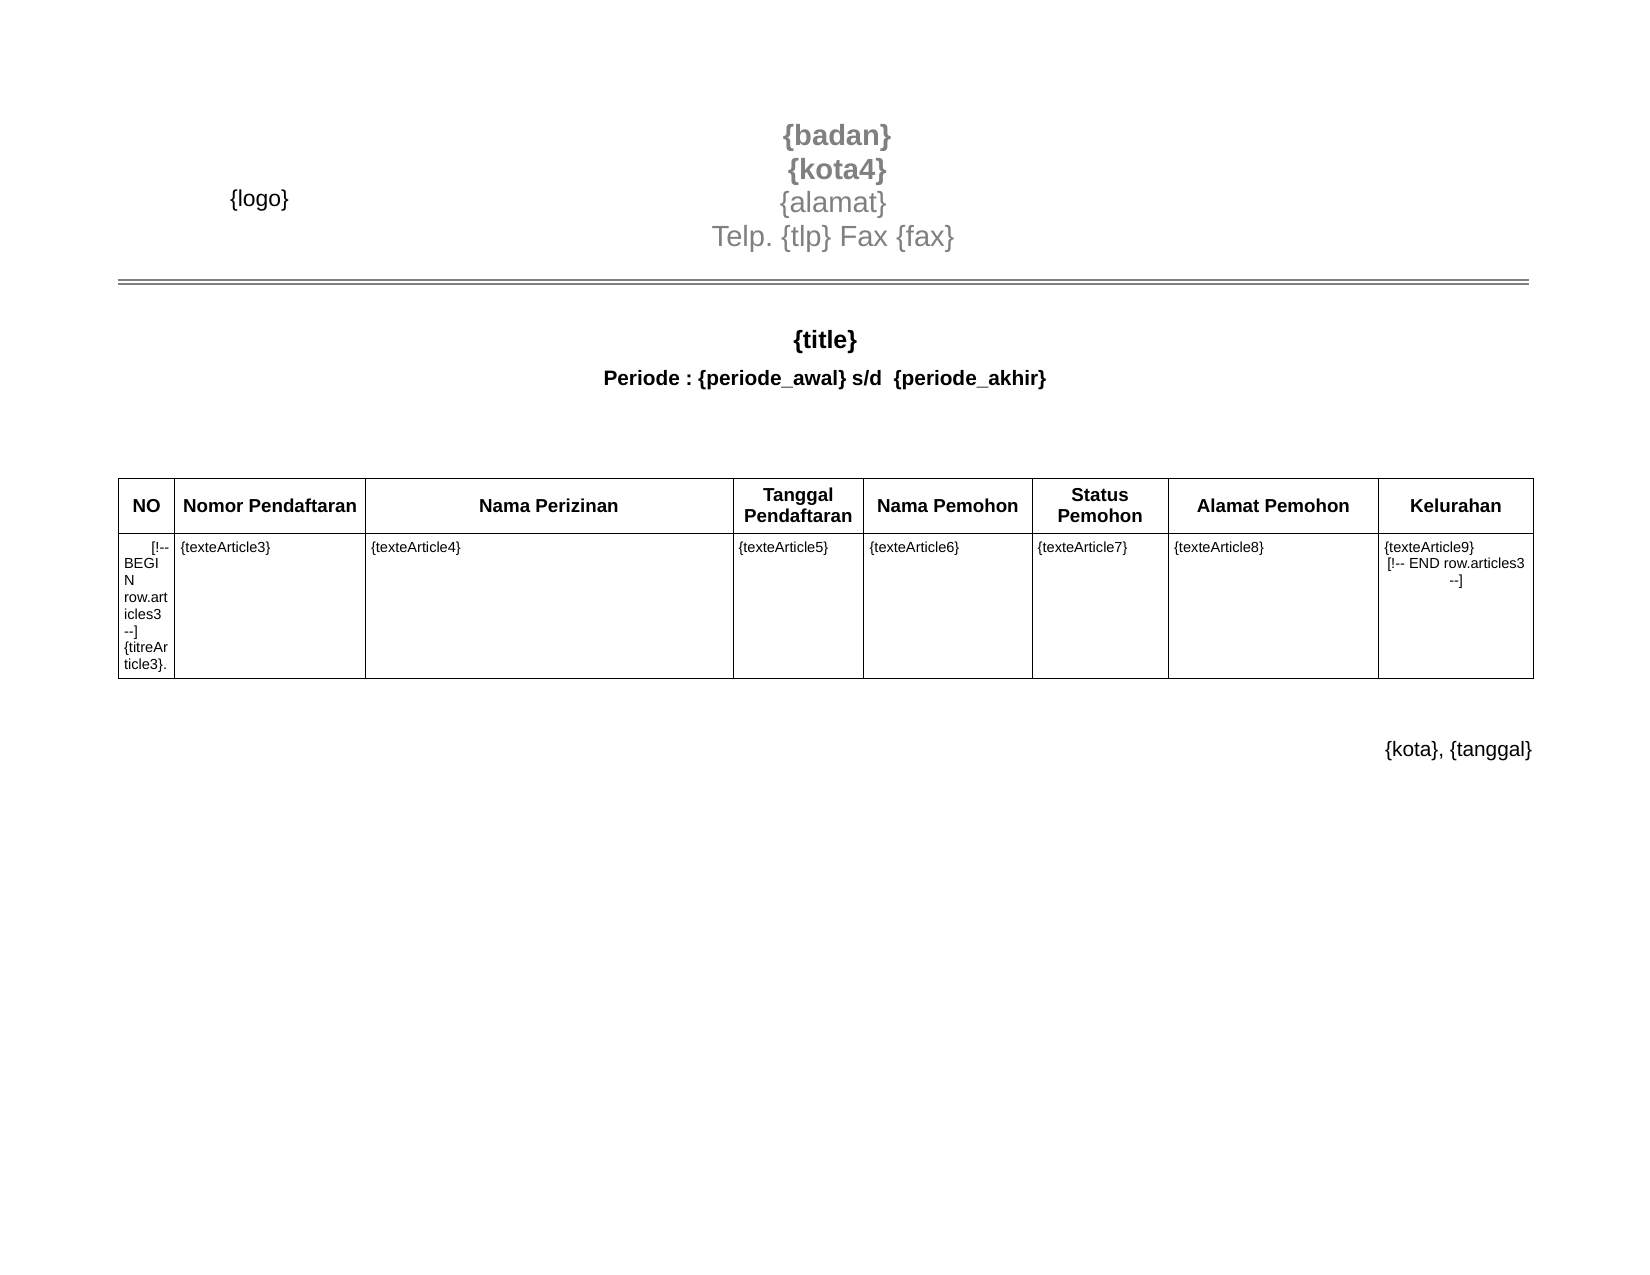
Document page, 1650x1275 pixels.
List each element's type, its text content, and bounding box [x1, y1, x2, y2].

table_cell [!-- BEGIN row.articles3 --]{titreArticle3}. [119, 534, 174, 678]
table_header [118, 118, 162, 279]
table_header [1317, 118, 1528, 279]
text {title} [118, 325, 1532, 354]
table_header Tanggal Pendaftaran [734, 479, 863, 533]
text {kota}, {tanggal} [118, 737, 1532, 761]
table_cell {texteArticle3} [175, 534, 365, 678]
table_cell {texteArticle7} [1033, 534, 1168, 678]
table_cell {texteArticle5} [734, 534, 863, 678]
table_cell {texteArticle4} [366, 534, 733, 678]
table_header {badan} {kota4} {alamat} Telp. {tlp} Fax {fax} [357, 118, 1317, 279]
table_header {logo} [162, 118, 357, 279]
table_header Kelurahan [1379, 479, 1533, 533]
table_header Nomor Pendaftaran [175, 479, 365, 533]
table_header NO [119, 479, 174, 533]
table_header Status Pemohon [1033, 479, 1168, 533]
table_header Nama Pemohon [864, 479, 1032, 533]
text Periode : {periode_awal} s/d {periode_akhir} [118, 366, 1532, 390]
table_cell {texteArticle8} [1169, 534, 1378, 678]
table_header Nama Perizinan [366, 479, 733, 533]
table_cell {texteArticle6} [864, 534, 1032, 678]
table_header Alamat Pemohon [1169, 479, 1378, 533]
table_cell {texteArticle9} [!-- END row.articles3 --] [1379, 534, 1533, 678]
